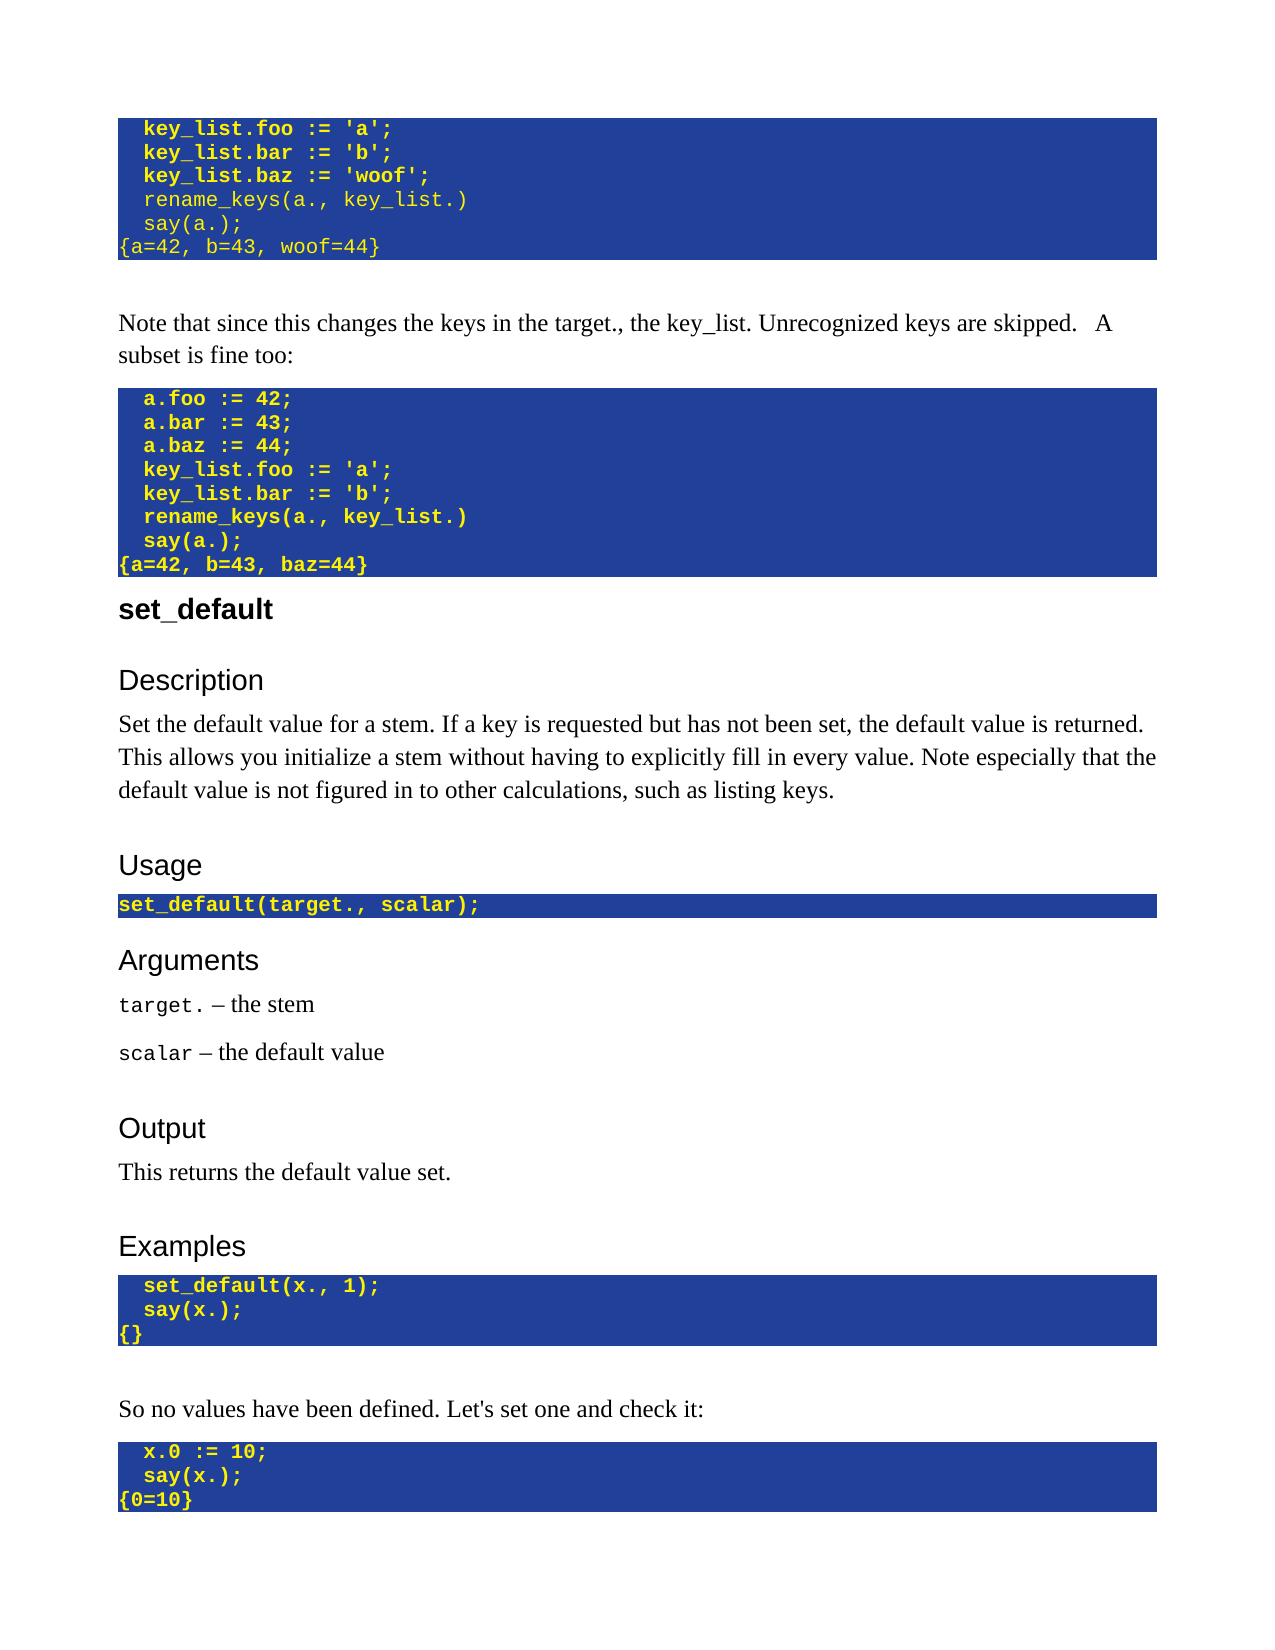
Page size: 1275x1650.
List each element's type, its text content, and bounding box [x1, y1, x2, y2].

text say(x.); [118, 1299, 1157, 1323]
text a.bar := 43; [118, 412, 1157, 436]
text say(x.); [118, 1465, 1157, 1489]
text Set the default value for a stem. If a key is requested but has not been set, the default value is returned. This allows you initialize a stem without having to explicitly fill in every value. Note especially that the default value is not figured in to other calculations, such as listing keys. [118, 709, 1157, 804]
text {a=42, b=43, woof=44} [118, 236, 1157, 260]
text a.foo := 42; [118, 388, 1157, 412]
subtitle Examples [118, 1229, 1157, 1263]
text rename_keys(a., key_list.) [118, 506, 1157, 530]
text key_list.foo := 'a'; [118, 118, 1157, 142]
text This returns the default value set. [118, 1157, 1157, 1186]
subtitle Usage [118, 848, 1157, 881]
text key_list.bar := 'b'; [118, 142, 1157, 165]
text x.0 := 10; [118, 1442, 1157, 1465]
text rename_keys(a., key_list.) [118, 189, 1157, 213]
text Note that since this changes the keys in the target., the key_list. Unrecognized keys are skipped. A subset is fine too: [118, 308, 1157, 369]
text key_list.baz := 'woof'; [118, 165, 1157, 189]
text set_default(target., scalar); [118, 894, 1157, 918]
text say(a.); [118, 213, 1157, 236]
text {a=42, b=43, baz=44} [118, 554, 1157, 577]
text {0=10} [118, 1489, 1157, 1512]
subtitle Arguments [118, 943, 1157, 976]
subtitle Output [118, 1111, 1157, 1144]
text scalar – the default value [118, 1037, 1157, 1067]
text a.baz := 44; [118, 436, 1157, 459]
text say(a.); [118, 530, 1157, 554]
text key_list.bar := 'b'; [118, 483, 1157, 506]
text key_list.foo := 'a'; [118, 459, 1157, 483]
text target. – the stem [118, 989, 1157, 1018]
text set_default(x., 1); [118, 1275, 1157, 1299]
subtitle Description [118, 663, 1157, 697]
text {} [118, 1323, 1157, 1346]
subtitle set_default [118, 592, 1157, 626]
text So no values have been defined. Let's set one and check it: [118, 1394, 1157, 1423]
